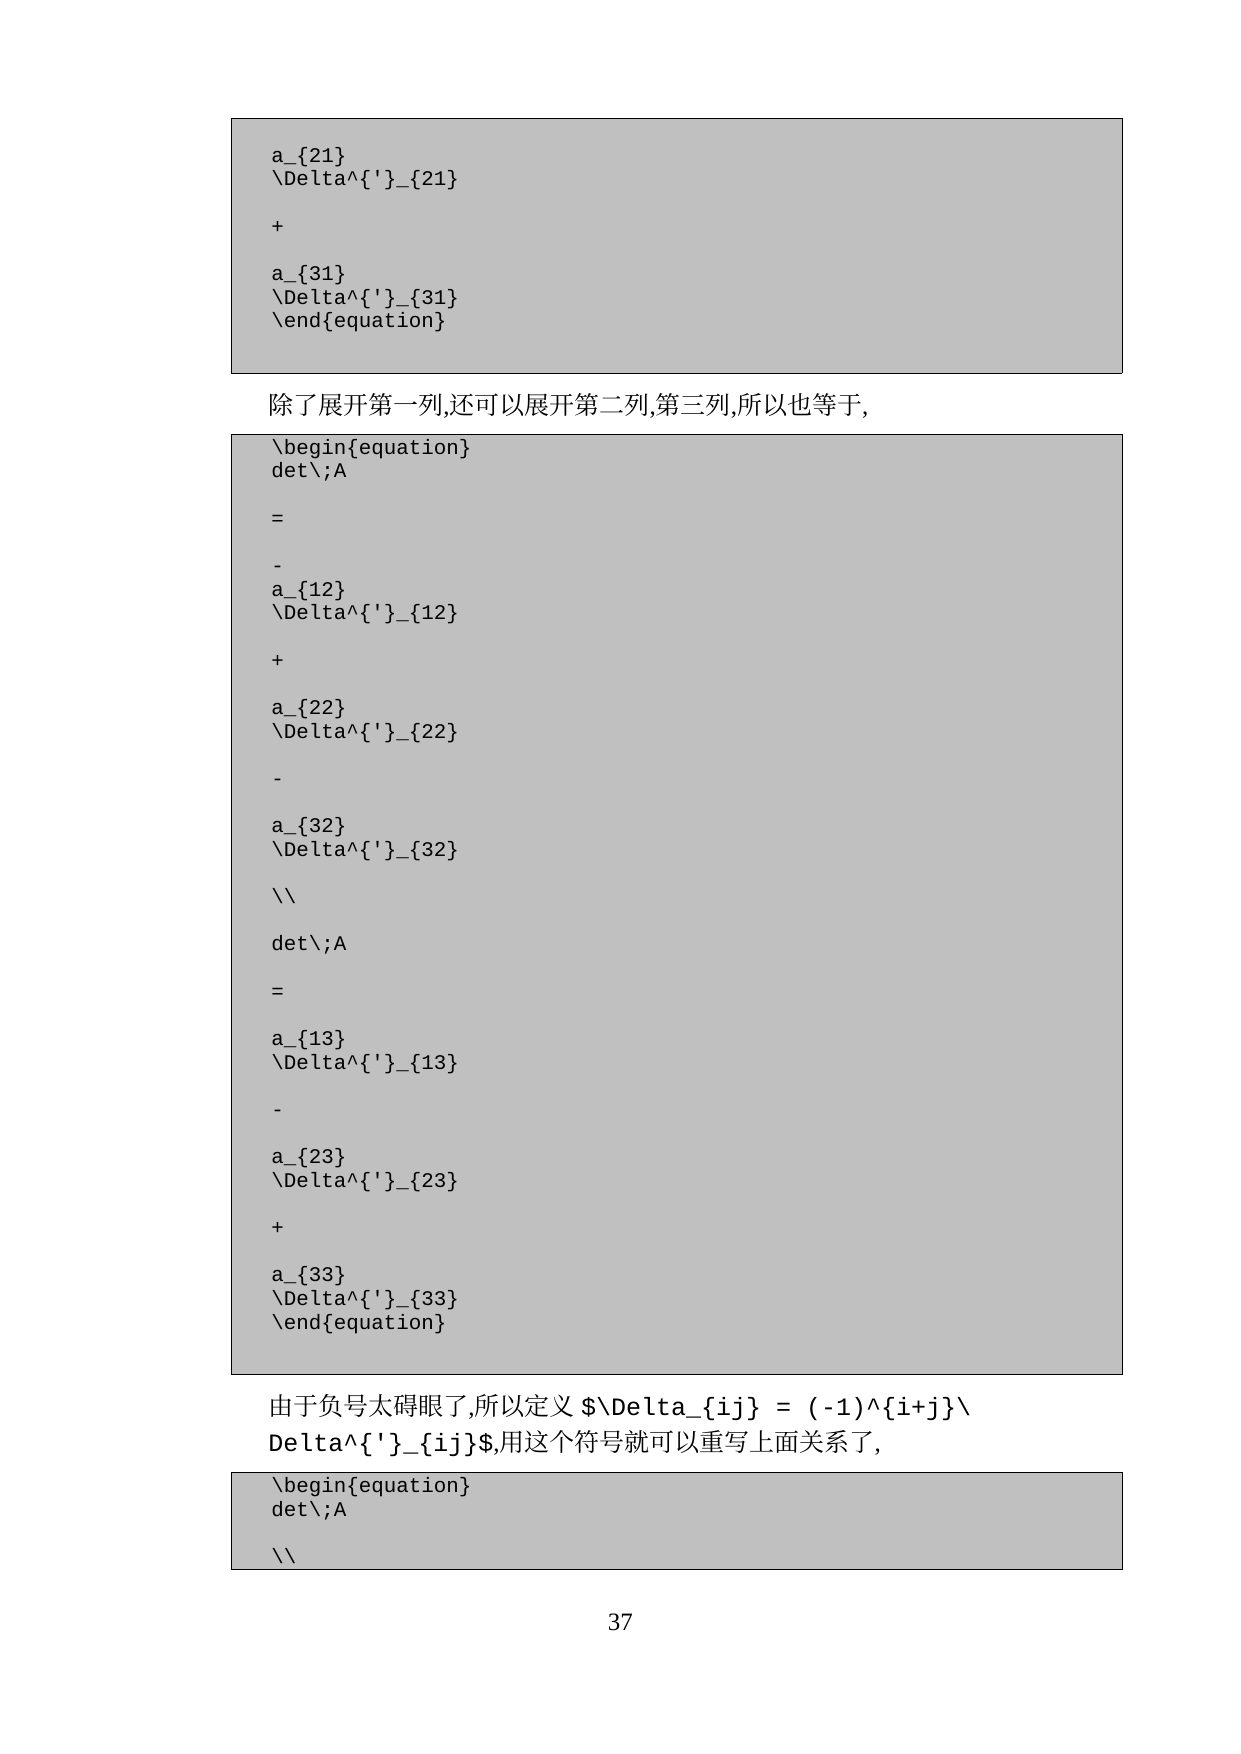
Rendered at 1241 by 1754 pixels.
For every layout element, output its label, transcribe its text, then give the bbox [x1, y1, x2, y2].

list = [232, 505, 1122, 528]
list a_{32} [232, 812, 1122, 836]
list \Delta^{'}_{31} [232, 284, 1122, 307]
list a_{33} [232, 1261, 1122, 1285]
list det\;A [232, 1496, 1122, 1519]
list \\ [232, 1543, 1122, 1569]
list a_{31} [232, 260, 1122, 284]
list - [232, 765, 1122, 788]
list a_{13} [232, 1025, 1122, 1049]
list \Delta^{'}_{33} [232, 1285, 1122, 1309]
list \begin{equation} [232, 1473, 1122, 1496]
list det\;A [232, 457, 1122, 481]
list a_{23} [232, 1143, 1122, 1167]
list + [232, 1214, 1122, 1238]
list + [232, 213, 1122, 236]
list \Delta^{'}_{22} [232, 718, 1122, 741]
list \Delta^{'}_{32} [232, 836, 1122, 859]
list = [232, 978, 1122, 1001]
list a_{12} [232, 576, 1122, 599]
list - [232, 1096, 1122, 1119]
list a_{22} [232, 694, 1122, 718]
list a_{21} [232, 142, 1122, 165]
list \Delta^{'}_{23} [232, 1167, 1122, 1191]
list - [232, 552, 1122, 576]
list \end{equation} [232, 1309, 1122, 1335]
list \begin{equation} [232, 435, 1122, 457]
list \Delta^{'}_{21} [232, 165, 1122, 189]
list \\ [232, 883, 1122, 907]
list \end{equation} [232, 307, 1122, 334]
list 由于负号太碍眼了,所以定义 $\Delta_{ij} = (-1)^{i+j}\Delta^{'}_{ij}$,用这个符号就可以重写上面关系了, [231, 1387, 1122, 1459]
list 除了展开第一列,还可以展开第二列,第三列,所以也等于, [231, 385, 1122, 421]
list \Delta^{'}_{12} [232, 599, 1122, 623]
list det\;A [232, 930, 1122, 954]
list + [232, 647, 1122, 670]
list \Delta^{'}_{13} [232, 1049, 1122, 1072]
